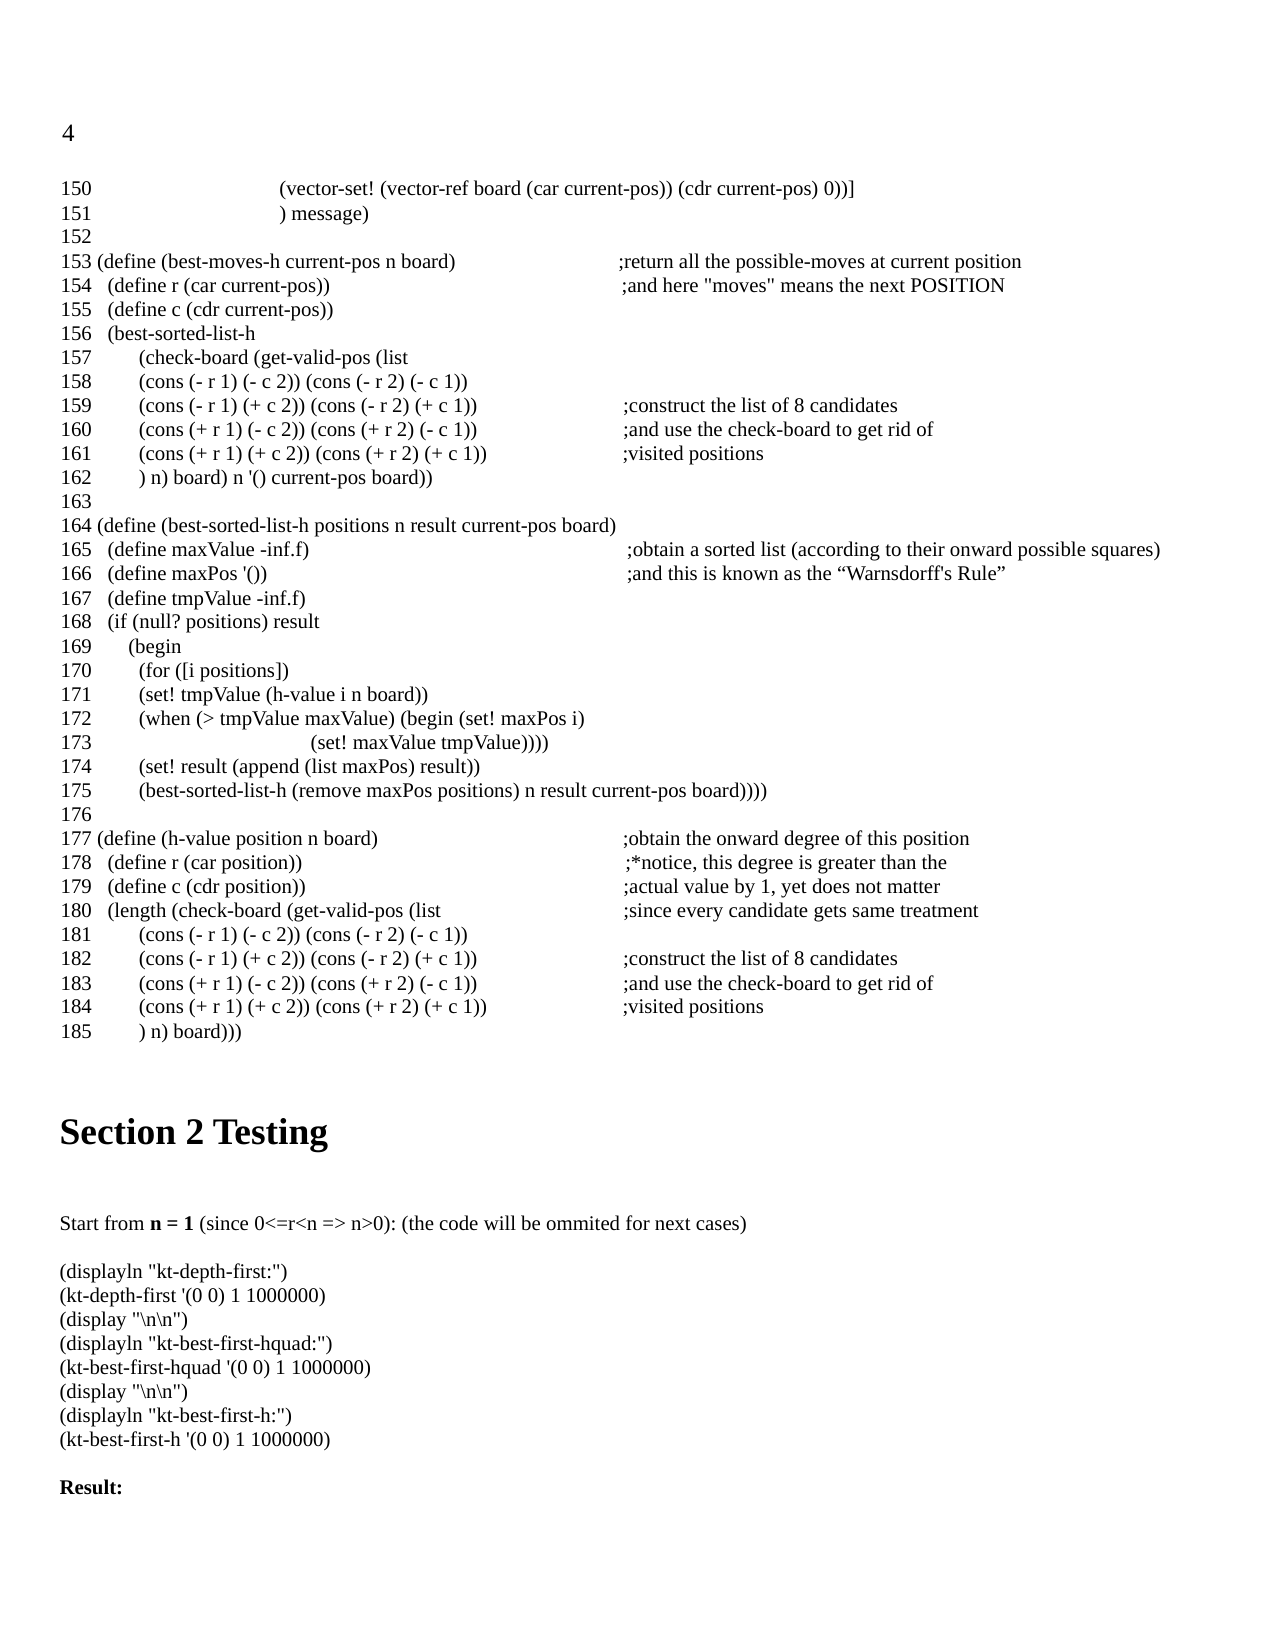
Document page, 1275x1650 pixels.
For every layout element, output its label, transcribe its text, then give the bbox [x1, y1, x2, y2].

list (define (best-sorted-list-h positions n result current-pos board) [60, 513, 1243, 537]
list ) message) [60, 200, 1243, 224]
list (cons (+ r 1) (+ c 2)) (cons (+ r 2) (+ c 1)) ;visited positions [60, 441, 1243, 465]
list (cons (+ r 1) (+ c 2)) (cons (+ r 2) (+ c 1)) ;visited positions [60, 994, 1243, 1018]
list (define r (car position)) ;*notice, this degree is greater than the [60, 850, 1243, 874]
list (define r (car current-pos)) ;and here "moves" means the next POSITION [60, 273, 1243, 297]
list (cons (- r 1) (- c 2)) (cons (- r 2) (- c 1)) [60, 369, 1243, 393]
text (kt-best-first-h '(0 0) 1 1000000) [59, 1427, 1157, 1451]
list (check-board (get-valid-pos (list [60, 345, 1243, 369]
text Start from n = 1 (since 0<=r<n => n>0): (the code will be ommited for next cases) [59, 1210, 1157, 1234]
text (kt-depth-first '(0 0) 1 1000000) [59, 1283, 1157, 1307]
list (best-sorted-list-h [60, 321, 1243, 345]
list (define maxPos '()) ;and this is known as the “Warnsdorff's Rule” [60, 561, 1243, 585]
list (when (> tmpValue maxValue) (begin (set! maxPos i) [60, 706, 1243, 730]
list (define (h-value position n board) ;obtain the onward degree of this position [60, 826, 1243, 850]
list (cons (+ r 1) (- c 2)) (cons (+ r 2) (- c 1)) ;and use the check-board to get rid of [60, 970, 1243, 994]
list (if (null? positions) result [60, 609, 1243, 633]
list (cons (- r 1) (- c 2)) (cons (- r 2) (- c 1)) [60, 922, 1243, 946]
text (displayln "kt-depth-first:") [59, 1258, 1157, 1283]
list (best-sorted-list-h (remove maxPos positions) n result current-pos board)))) [60, 778, 1243, 802]
list (define tmpValue -inf.f) [60, 585, 1243, 609]
text (display "\n\n") [59, 1379, 1157, 1403]
list (cons (- r 1) (+ c 2)) (cons (- r 2) (+ c 1)) ;construct the list of 8 candidates [60, 393, 1243, 417]
list (define (best-moves-h current-pos n board) ;return all the possible-moves at current position [60, 248, 1243, 273]
text Result: [59, 1475, 1157, 1499]
list (begin [60, 633, 1243, 658]
text (kt-best-first-hquad '(0 0) 1 1000000) [59, 1355, 1157, 1379]
list (vector-set! (vector-ref board (car current-pos)) (cdr current-pos) 0))] [60, 176, 1243, 200]
list (define maxValue -inf.f) ;obtain a sorted list (according to their onward possible squares) [60, 537, 1243, 561]
text (displayln "kt-best-first-h:") [59, 1403, 1157, 1427]
list ) n) board))) [60, 1018, 1243, 1043]
list (for ([i positions]) [60, 658, 1243, 682]
text Section 2 Testing [59, 1110, 1157, 1153]
list (define c (cdr position)) ;actual value by 1, yet does not matter [60, 874, 1243, 898]
list (length (check-board (get-valid-pos (list ;since every candidate gets same treatment [60, 898, 1243, 922]
list ) n) board) n '() current-pos board)) [60, 465, 1243, 489]
text (displayln "kt-best-first-hquad:") [59, 1331, 1157, 1355]
list (cons (- r 1) (+ c 2)) (cons (- r 2) (+ c 1)) ;construct the list of 8 candidates [60, 946, 1243, 970]
list (set! maxValue tmpValue)))) [60, 730, 1243, 754]
list (set! result (append (list maxPos) result)) [60, 754, 1243, 778]
list (cons (+ r 1) (- c 2)) (cons (+ r 2) (- c 1)) ;and use the check-board to get rid of [60, 417, 1243, 441]
list (define c (cdr current-pos)) [60, 297, 1243, 321]
list (set! tmpValue (h-value i n board)) [60, 682, 1243, 706]
text (display "\n\n") [59, 1307, 1157, 1331]
